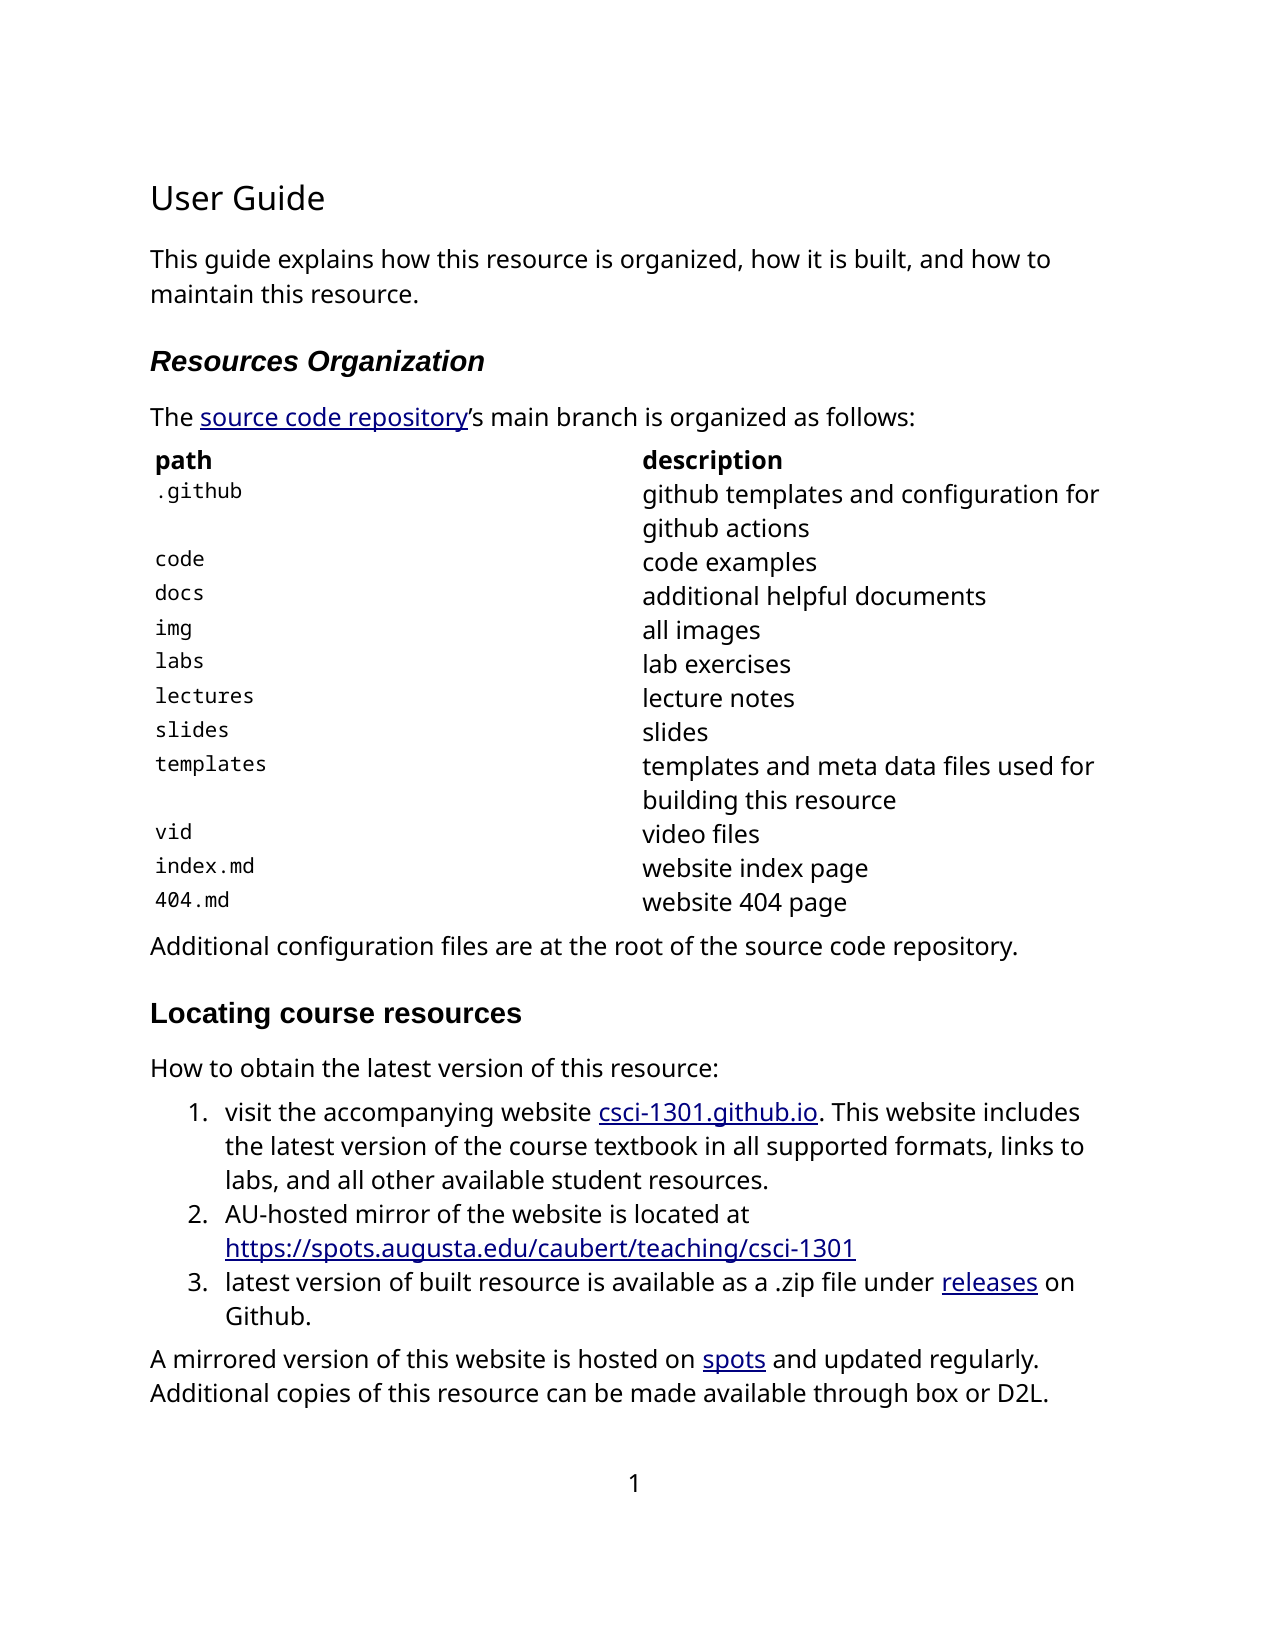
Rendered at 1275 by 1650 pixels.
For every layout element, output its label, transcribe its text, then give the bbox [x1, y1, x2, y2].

table_cell docs [150, 579, 637, 613]
table_header path [150, 442, 637, 476]
table_cell templates [150, 749, 637, 817]
text How to obtain the latest version of this resource: [150, 1051, 1125, 1085]
table_cell code [150, 545, 637, 578]
subtitle Locating course resources [150, 996, 1125, 1030]
table_cell website 404 page [638, 885, 1125, 919]
subtitle User Guide [150, 175, 1125, 221]
table_cell img [150, 613, 637, 647]
table_cell code examples [638, 545, 1125, 578]
table_cell all images [638, 613, 1125, 647]
list latest version of built resource is available as a .zip file under releases on Github. [187, 1264, 1125, 1333]
list visit the accompanying website csci-1301.github.io. This website includes the latest version of the course textbook in all supported formats, links to labs, and all other available student resources. [187, 1094, 1125, 1196]
table_cell lectures [150, 681, 637, 715]
table_cell 404.md [150, 885, 637, 919]
table_cell .github [150, 476, 637, 544]
table_cell lab exercises [638, 647, 1125, 681]
text This guide explains how this resource is organized, how it is built, and how to maintain this resource. [150, 242, 1125, 310]
table_cell labs [150, 647, 637, 681]
table_cell slides [150, 715, 637, 749]
table_cell github templates and configuration for github actions [638, 476, 1125, 544]
text A mirrored version of this website is hosted on spots and updated regularly. Additional copies of this resource can be made available through box or D2L. [150, 1342, 1125, 1410]
table_cell lecture notes [638, 681, 1125, 715]
text Additional configuration files are at the root of the source code repository. [150, 928, 1125, 962]
table_cell templates and meta data files used for building this resource [638, 749, 1125, 817]
subtitle Resources Organization [150, 344, 1125, 378]
table_header description [638, 442, 1125, 476]
list AU-hosted mirror of the website is located at https://spots.augusta.edu/caubert/teaching/csci-1301 [187, 1196, 1125, 1264]
text The source code repository’s main branch is organized as follows: [150, 399, 1125, 433]
table_cell index.md [150, 851, 637, 885]
table_cell website index page [638, 851, 1125, 885]
table_cell vid [150, 817, 637, 851]
table_cell slides [638, 715, 1125, 749]
table_cell additional helpful documents [638, 579, 1125, 613]
table_cell video files [638, 817, 1125, 851]
